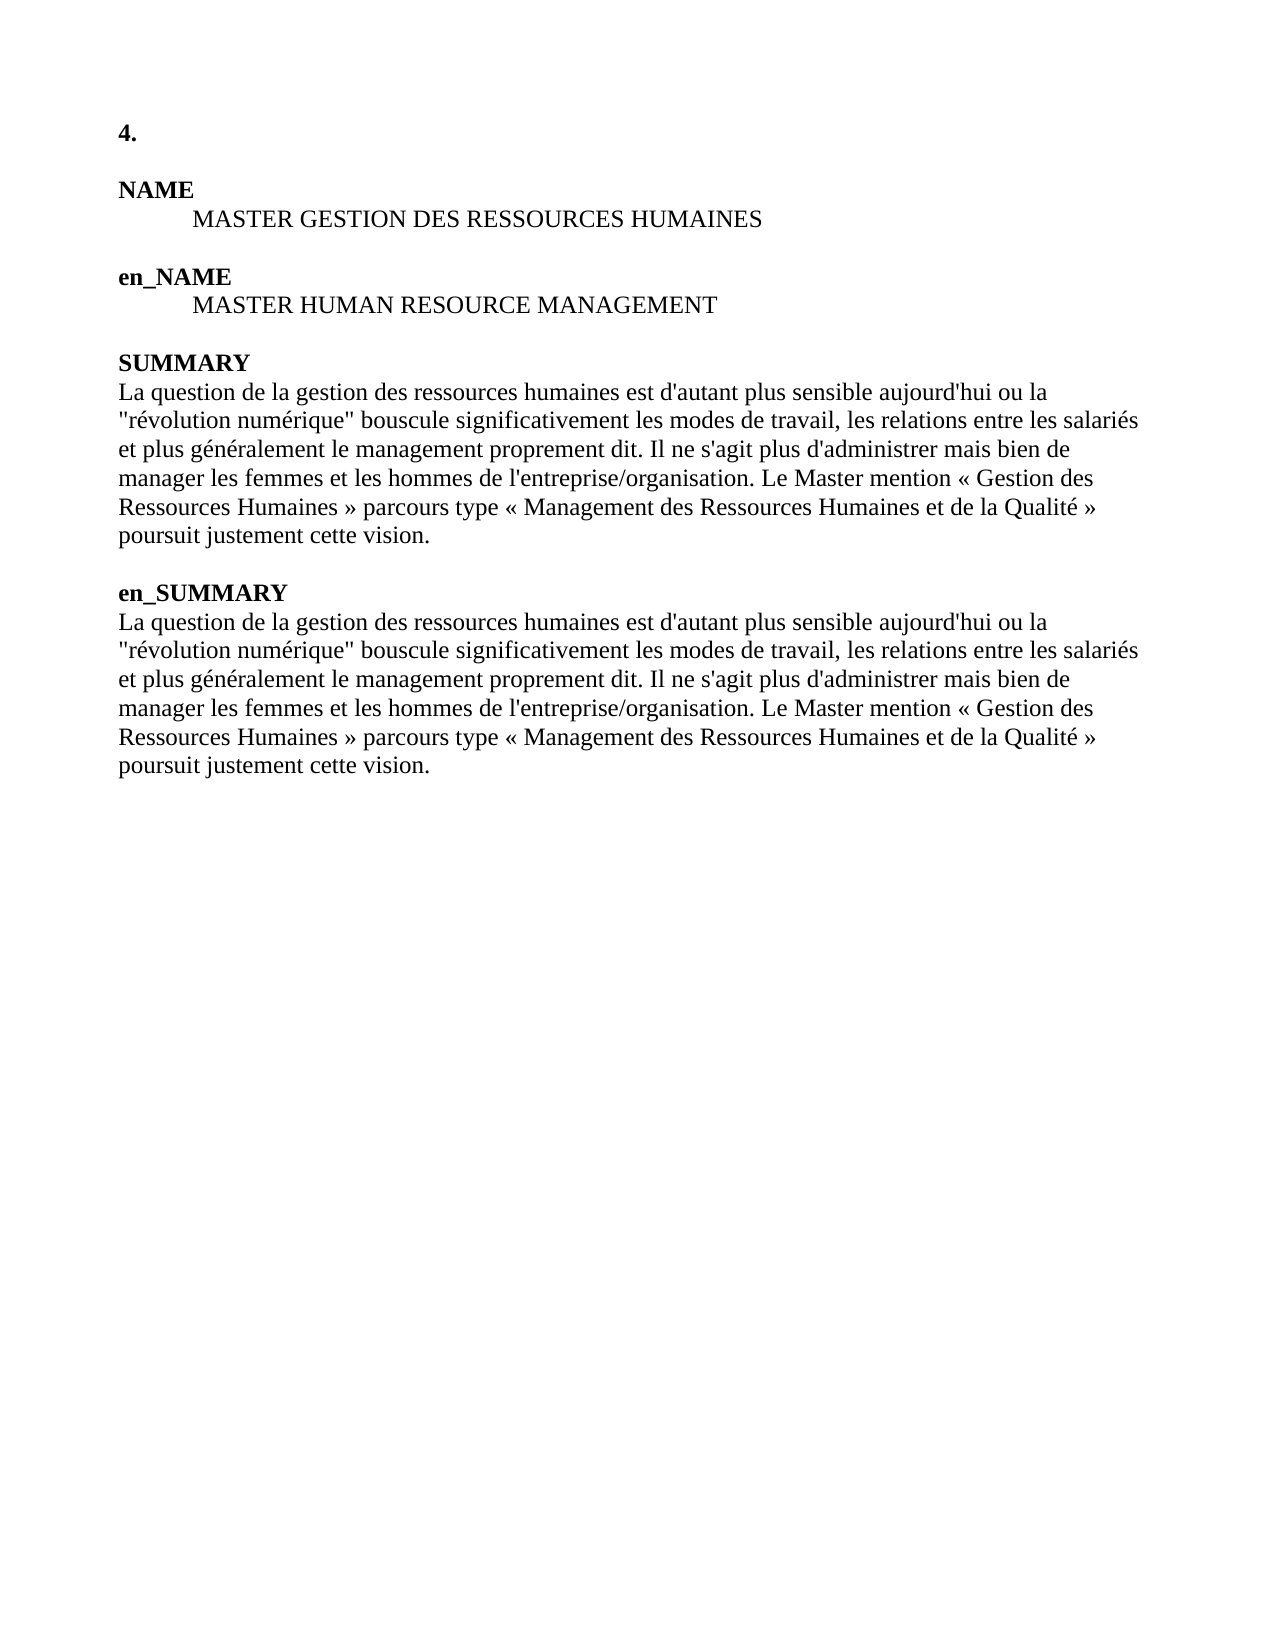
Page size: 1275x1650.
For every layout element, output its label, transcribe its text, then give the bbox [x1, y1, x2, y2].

text MASTER HUMAN RESOURCE MANAGEMENT [118, 291, 1157, 319]
text MASTER GESTION DES RESSOURCES HUMAINES [118, 204, 1157, 233]
text 4. [118, 118, 1157, 147]
text La question de la gestion des ressources humaines est d'autant plus sensible aujourd'hui ou la "révolution numérique" bouscule significativement les modes de travail, les relations entre les salariés et plus généralement le management proprement dit. Il ne s'agit plus d'administrer mais bien de manager les femmes et les hommes de l'entreprise/organisation. Le Master mention « Gestion des Ressources Humaines » parcours type « Management des Ressources Humaines et de la Qualité » poursuit justement cette vision. [118, 607, 1157, 779]
text La question de la gestion des ressources humaines est d'autant plus sensible aujourd'hui ou la "révolution numérique" bouscule significativement les modes de travail, les relations entre les salariés et plus généralement le management proprement dit. Il ne s'agit plus d'administrer mais bien de manager les femmes et les hommes de l'entreprise/organisation. Le Master mention « Gestion des Ressources Humaines » parcours type « Management des Ressources Humaines et de la Qualité » poursuit justement cette vision. [118, 377, 1157, 549]
text SUMMARY [118, 348, 1157, 377]
text en_SUMMARY [118, 578, 1157, 607]
text en_NAME [118, 262, 1157, 291]
text NAME [118, 176, 1157, 204]
